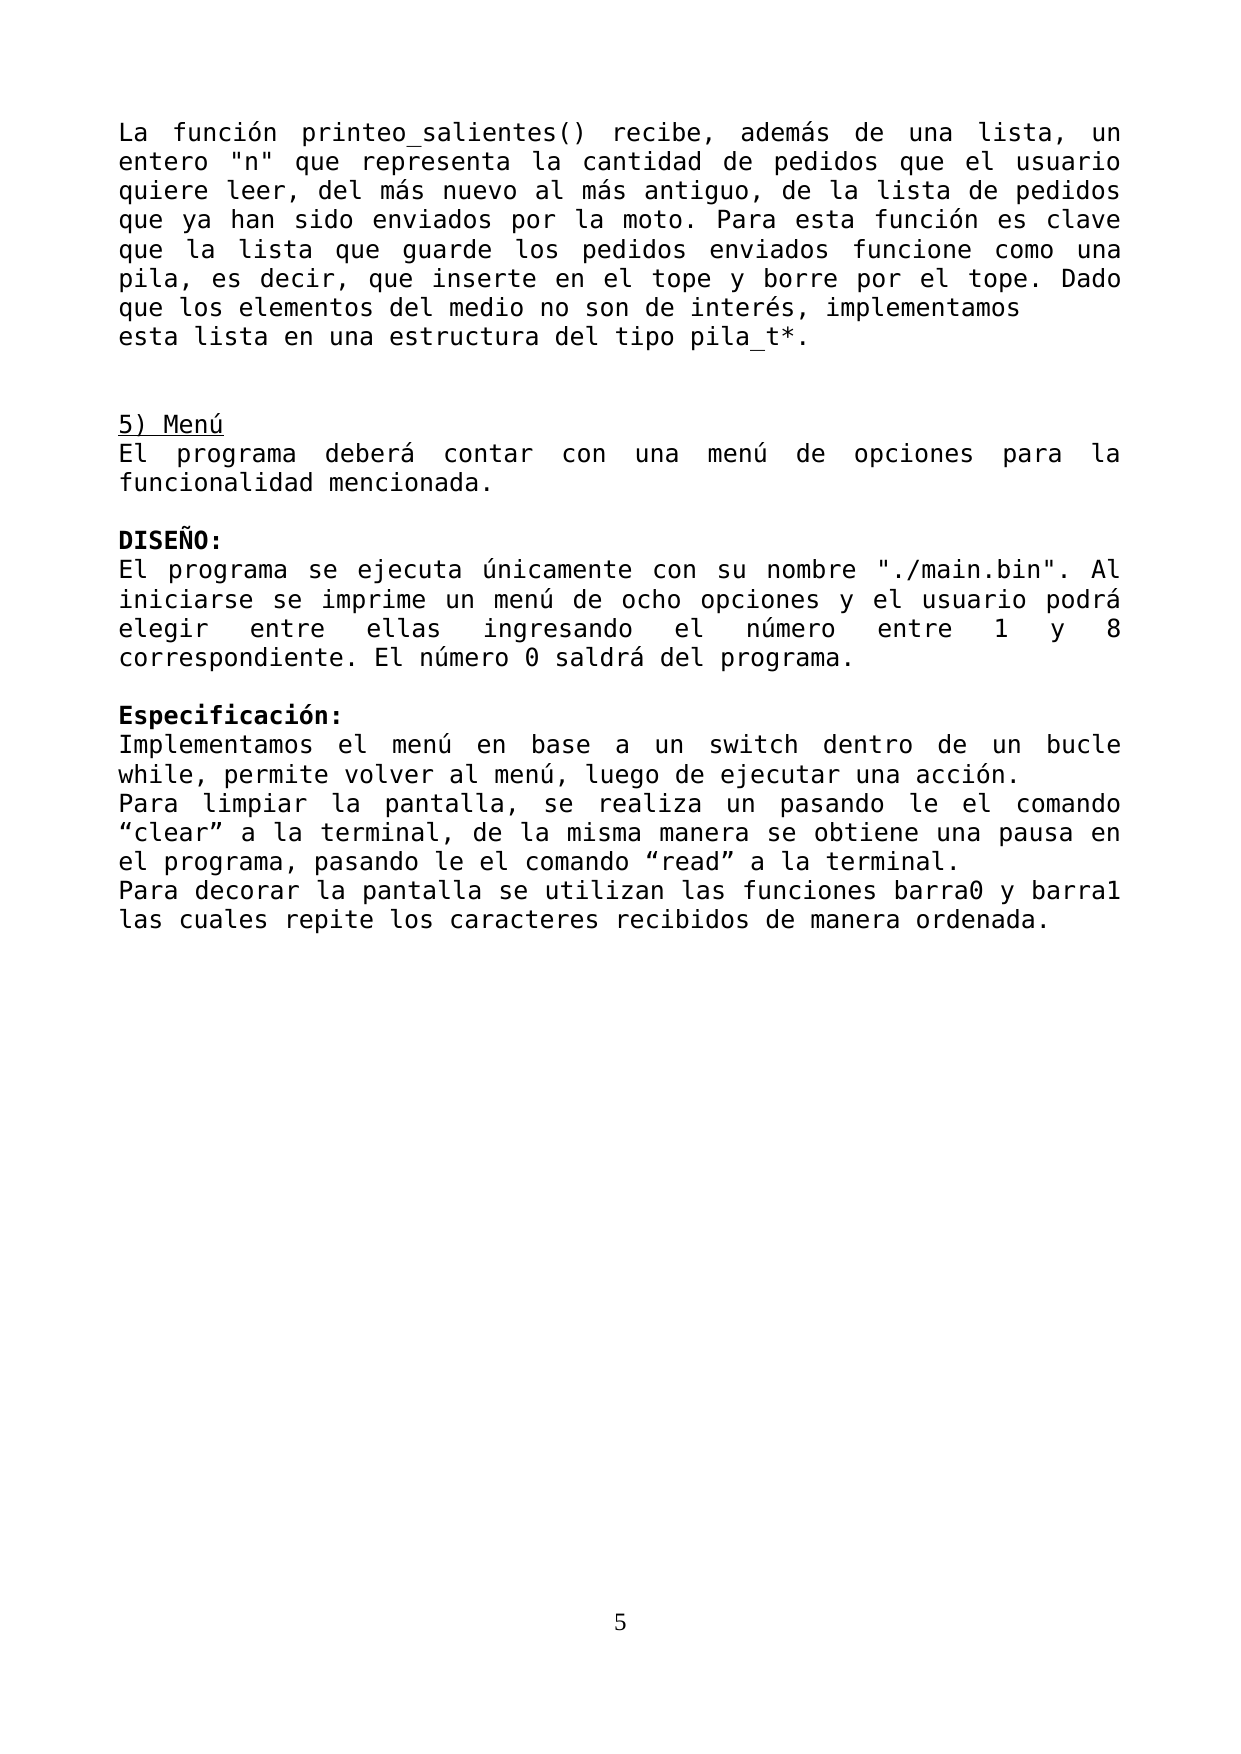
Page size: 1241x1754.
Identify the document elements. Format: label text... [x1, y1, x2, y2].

text El programa deberá contar con una menú de opciones para la funcionalidad mencionada. [118, 439, 1122, 497]
text Para decorar la pantalla se utilizan las funciones barra0 y barra1 las cuales repite los caracteres recibidos de manera ordenada. [118, 876, 1122, 935]
text DISEÑO: [118, 526, 1122, 556]
text esta lista en una estructura del tipo pila_t*. [118, 322, 1122, 351]
text El programa se ejecuta únicamente con su nombre "./main.bin". Al iniciarse se imprime un menú de ocho opciones y el usuario podrá elegir entre ellas ingresando el número entre 1 y 8 correspondiente. El número 0 saldrá del programa. [118, 556, 1122, 672]
text La función printeo_salientes() recibe, además de una lista, un entero "n" que representa la cantidad de pedidos que el usuario quiere leer, del más nuevo al más antiguo, de la lista de pedidos que ya han sido enviados por la moto. Para esta función es clave que la lista que guarde los pedidos enviados funcione como una pila, es decir, que inserte en el tope y borre por el tope. Dado que los elementos del medio no son de interés, implementamos [118, 118, 1122, 322]
text Implementamos el menú en base a un switch dentro de un bucle while, permite volver al menú, luego de ejecutar una acción. [118, 731, 1122, 789]
text Para limpiar la pantalla, se realiza un pasando le el comando “clear” a la terminal, de la misma manera se obtiene una pausa en el programa, pasando le el comando “read” a la terminal. [118, 789, 1122, 876]
text 5) Menú [118, 410, 1122, 439]
text Especificación: [118, 701, 1122, 731]
